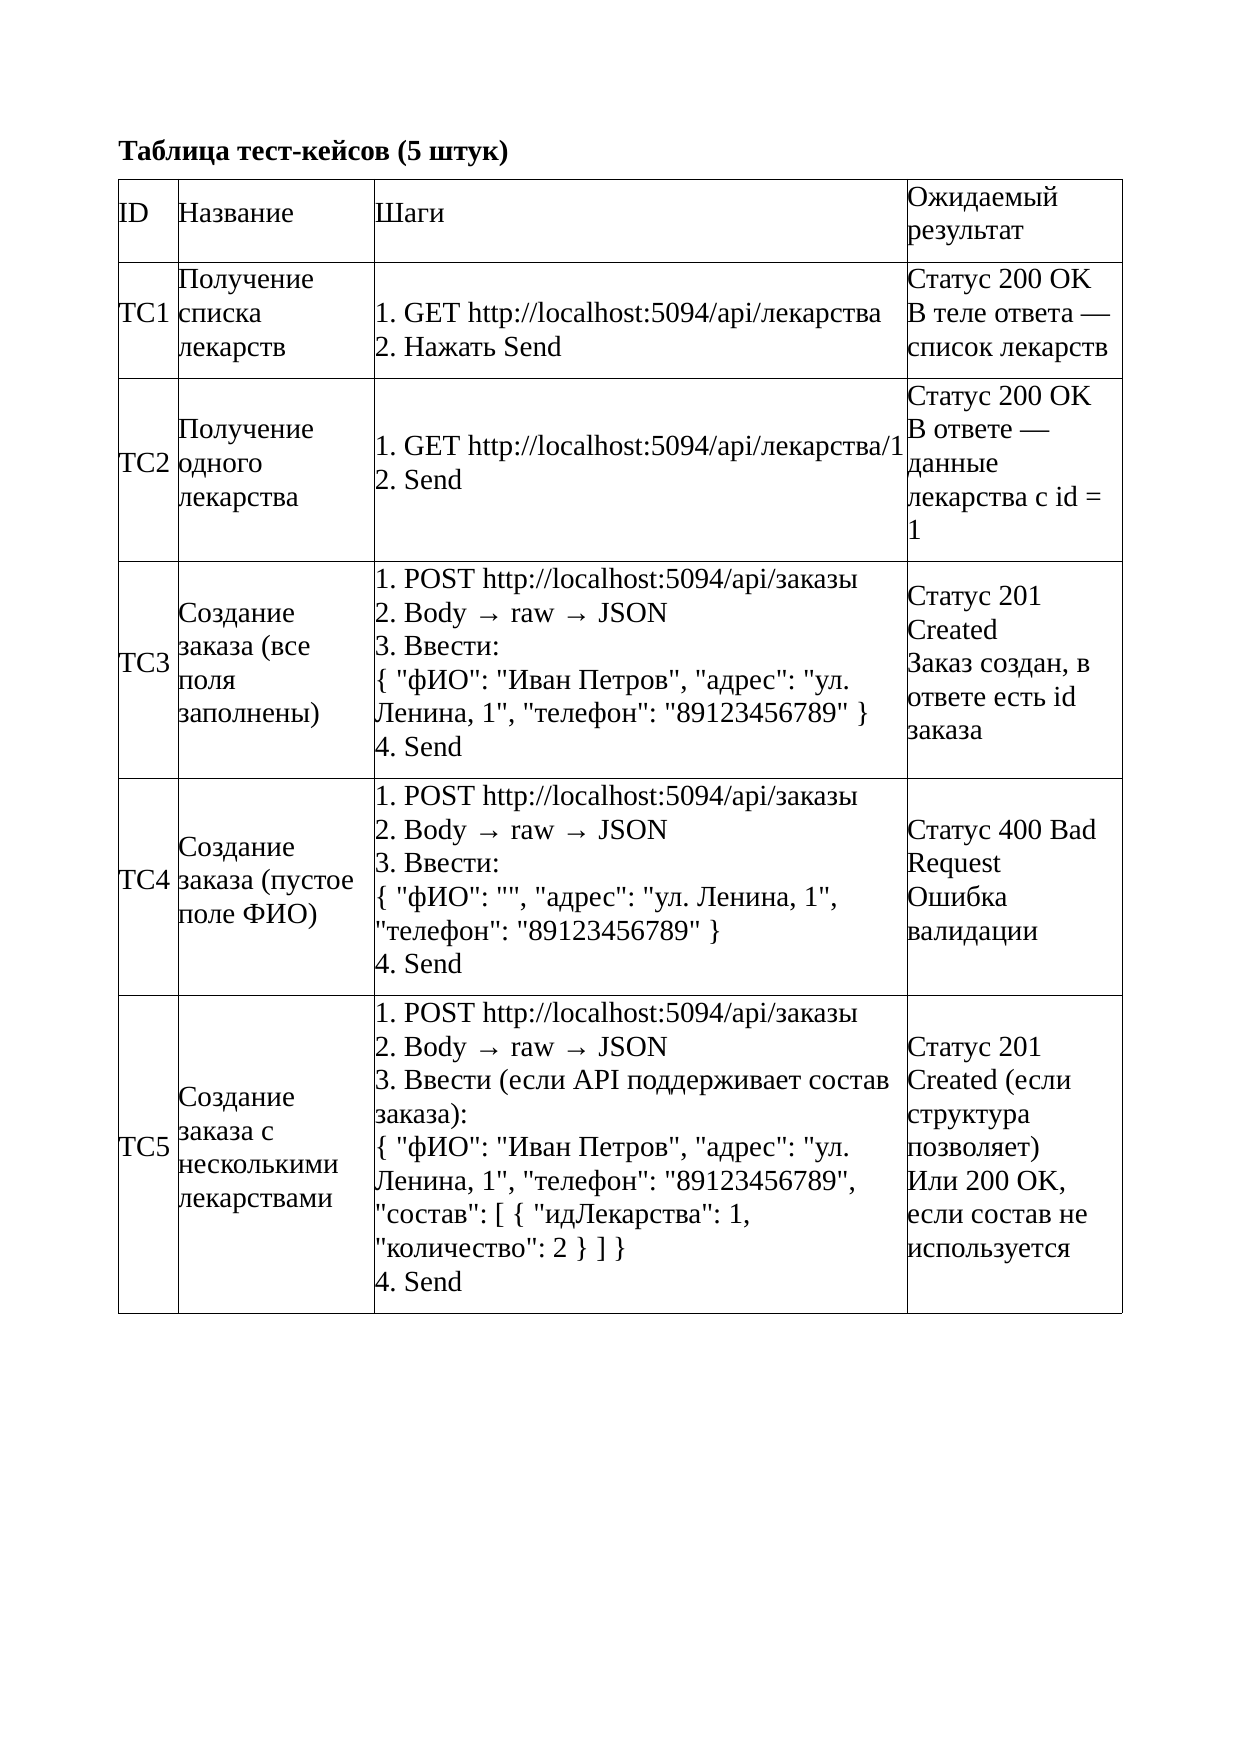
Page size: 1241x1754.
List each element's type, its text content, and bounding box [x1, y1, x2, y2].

table_cell 1. GET http://localhost:5094/api/лекарства 2. Нажать Send [375, 263, 907, 378]
table_cell Статус 201 Created (если структура позволяет) Или 200 OK, если состав не используется [908, 996, 1122, 1313]
table_cell TC2 [119, 379, 178, 561]
table_cell 1. GET http://localhost:5094/api/лекарства/1 2. Send [375, 379, 907, 561]
table_cell TC3 [119, 562, 178, 778]
table_cell 1. POST http://localhost:5094/api/заказы 2. Body → raw → JSON 3. Ввести (если API поддерживает состав заказа): { "фИО": "Иван Петров", "адрес": "ул. Ленина, 1", "телефон": "89123456789", "состав": [ { "идЛекарства": 1, "количество": 2 } ] } 4. Send [375, 996, 907, 1313]
table_header Название [179, 180, 374, 262]
table_cell 1. POST http://localhost:5094/api/заказы 2. Body → raw → JSON 3. Ввести: { "фИО": "Иван Петров", "адрес": "ул. Ленина, 1", "телефон": "89123456789" } 4. Send [375, 562, 907, 778]
table_cell TC1 [119, 263, 178, 378]
table_cell Получение одного лекарства [179, 379, 374, 561]
table_header Шаги [375, 180, 907, 262]
table_cell Получение списка лекарств [179, 263, 374, 378]
table_cell Статус 200 OK В теле ответа — список лекарств [908, 263, 1122, 378]
table_cell Статус 201 Created Заказ создан, в ответе есть id заказа [908, 562, 1122, 778]
table_header ID [119, 180, 178, 262]
table_cell 1. POST http://localhost:5094/api/заказы 2. Body → raw → JSON 3. Ввести: { "фИО": "", "адрес": "ул. Ленина, 1", "телефон": "89123456789" } 4. Send [375, 779, 907, 995]
table_cell TC5 [119, 996, 178, 1313]
table_header Ожидаемый результат [908, 180, 1122, 262]
table_cell Статус 400 Bad Request Ошибка валидации [908, 779, 1122, 995]
subtitle Таблица тест-кейсов (5 штук) [118, 133, 1122, 166]
table_cell Создание заказа с несколькими лекарствами [179, 996, 374, 1313]
table_cell Создание заказа (пустое поле ФИО) [179, 779, 374, 995]
table_cell Статус 200 OK В ответе — данные лекарства с id = 1 [908, 379, 1122, 561]
table_cell Создание заказа (все поля заполнены) [179, 562, 374, 778]
table_cell TC4 [119, 779, 178, 995]
